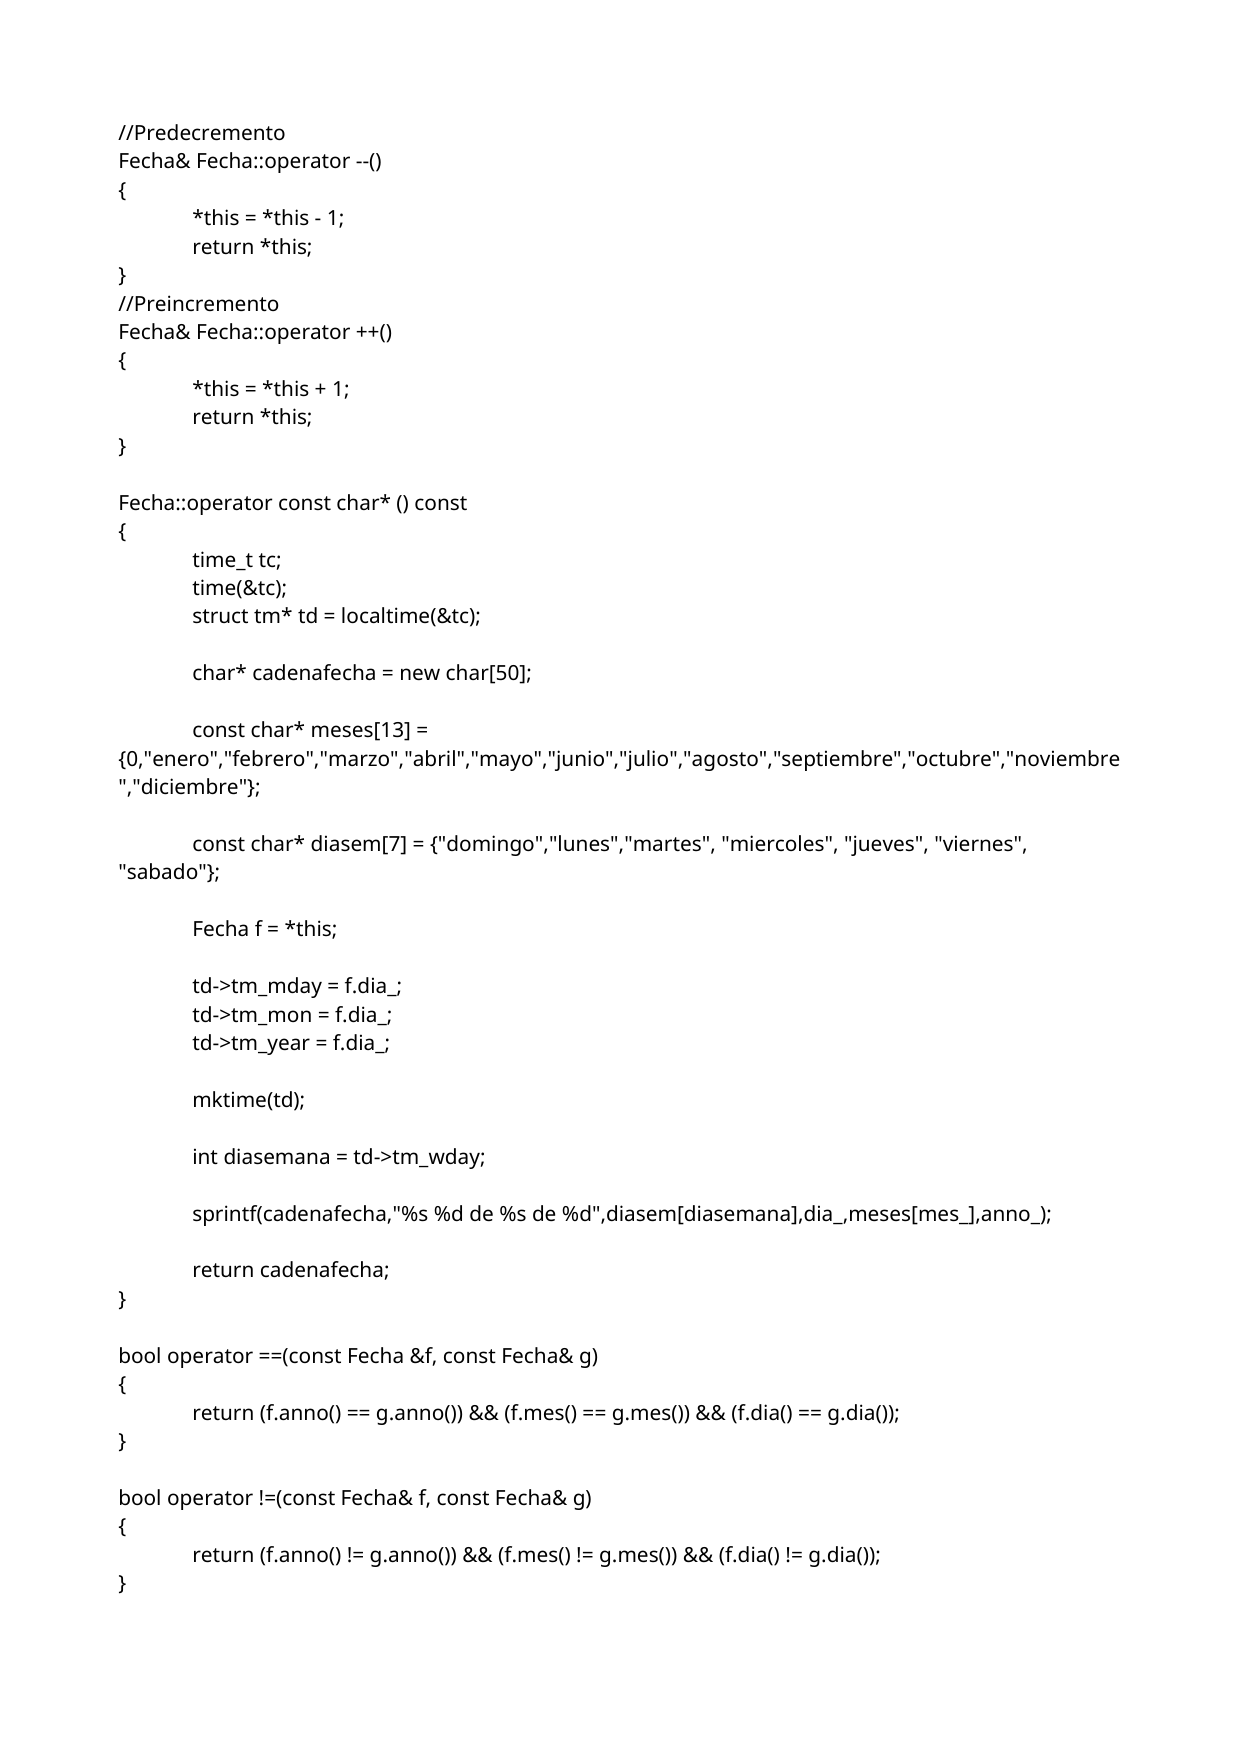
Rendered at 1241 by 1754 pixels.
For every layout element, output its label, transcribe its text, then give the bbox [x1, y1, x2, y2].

text } [118, 1284, 1122, 1312]
text //Preincremento [118, 289, 1122, 317]
text } [118, 1568, 1122, 1597]
text *this = *this + 1; [118, 374, 1122, 402]
text { [118, 1369, 1122, 1398]
text } [118, 260, 1122, 289]
text Fecha f = *this; [118, 914, 1122, 943]
text { [118, 516, 1122, 545]
text time(&tc); [118, 573, 1122, 602]
text sprintf(cadenafecha,"%s %d de %s de %d",diasem[diasemana],dia_,meses[mes_],anno_); [118, 1199, 1122, 1227]
text //Predecremento [118, 118, 1122, 147]
text return cadenafecha; [118, 1256, 1122, 1284]
text return (f.anno() == g.anno()) && (f.mes() == g.mes()) && (f.dia() == g.dia()); [118, 1398, 1122, 1426]
text *this = *this - 1; [118, 203, 1122, 232]
text Fecha& Fecha::operator --() [118, 147, 1122, 175]
text { [118, 175, 1122, 203]
text } [118, 1426, 1122, 1455]
text bool operator !=(const Fecha& f, const Fecha& g) [118, 1483, 1122, 1512]
text { [118, 1512, 1122, 1540]
text td->tm_mon = f.dia_; [118, 1000, 1122, 1028]
text Fecha::operator const char* () const [118, 488, 1122, 516]
text char* cadenafecha = new char[50]; [118, 658, 1122, 687]
text td->tm_year = f.dia_; [118, 1028, 1122, 1057]
text } [118, 431, 1122, 459]
text int diasemana = td->tm_wday; [118, 1142, 1122, 1170]
text td->tm_mday = f.dia_; [118, 971, 1122, 1000]
text return *this; [118, 402, 1122, 431]
text mktime(td); [118, 1085, 1122, 1113]
text { [118, 346, 1122, 374]
text return *this; [118, 232, 1122, 260]
text time_t tc; [118, 545, 1122, 573]
text Fecha& Fecha::operator ++() [118, 317, 1122, 346]
text struct tm* td = localtime(&tc); [118, 602, 1122, 630]
text const char* meses[13] = {0,"enero","febrero","marzo","abril","mayo","junio","julio","agosto","septiembre","octubre","noviembre","diciembre"}; [118, 715, 1122, 801]
text const char* diasem[7] = {"domingo","lunes","martes", "miercoles", "jueves", "viernes", "sabado"}; [118, 829, 1122, 886]
text bool operator ==(const Fecha &f, const Fecha& g) [118, 1341, 1122, 1369]
text return (f.anno() != g.anno()) && (f.mes() != g.mes()) && (f.dia() != g.dia()); [118, 1540, 1122, 1568]
